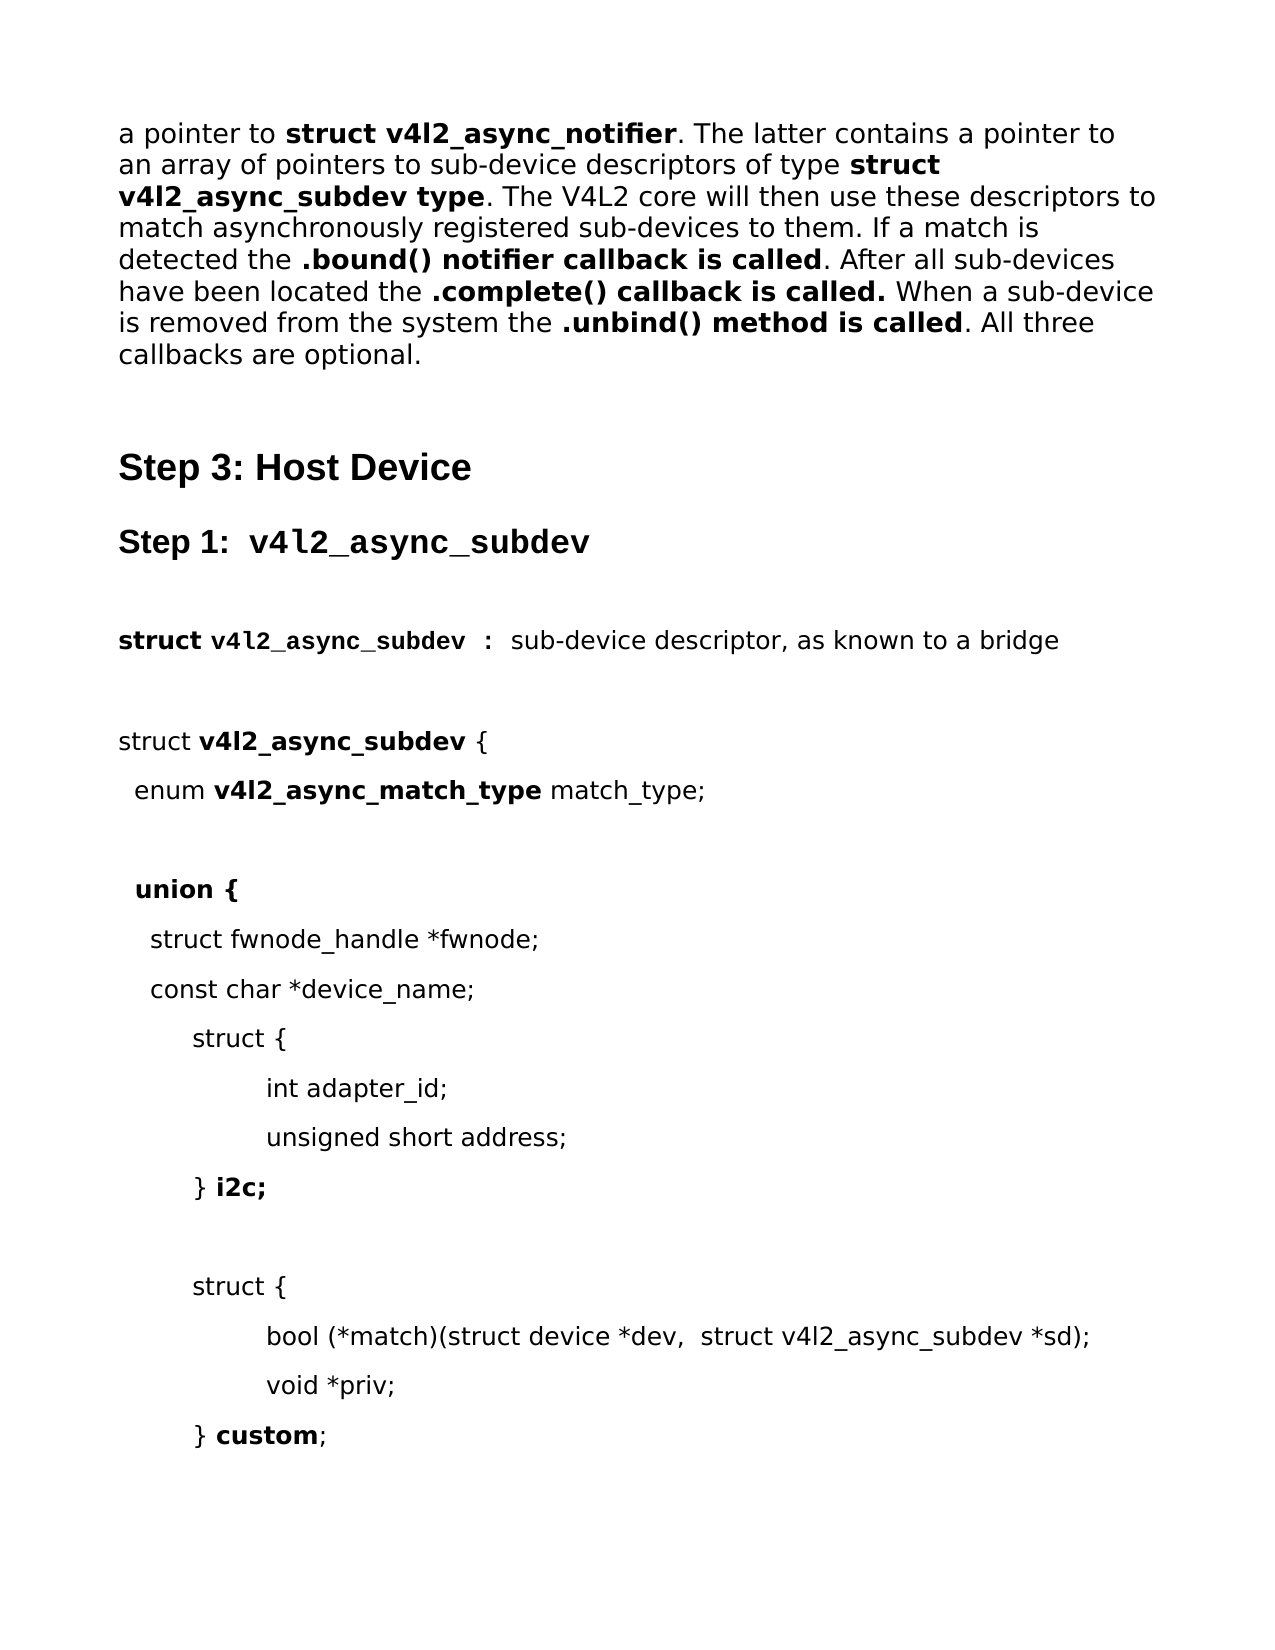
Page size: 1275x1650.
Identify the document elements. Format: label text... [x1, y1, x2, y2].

text enum v4l2_async_match_type match_type; [118, 777, 1157, 806]
text a pointer to struct v4l2_async_notifier. The latter contains a pointer to an array of pointers to sub-device descriptors of type struct v4l2_async_subdev type. The V4L2 core will then use these descriptors to match asynchronously registered sub-devices to them. If a match is detected the .bound() notifier callback is called. After all sub-devices have been located the .complete() callback is called. When a sub-device is removed from the system the .unbind() method is called. All three callbacks are optional. [118, 118, 1157, 371]
text int adapter_id; [118, 1074, 1157, 1103]
subtitle Step 3: Host Device [118, 445, 1157, 489]
text void *priv; [118, 1372, 1157, 1401]
text struct fwnode_handle *fwnode; [118, 925, 1157, 954]
text } i2c; [118, 1173, 1157, 1202]
text struct v4l2_async_subdev { [118, 727, 1157, 756]
text struct { [118, 1272, 1157, 1302]
text unsigned short address; [118, 1124, 1157, 1153]
text const char *device_name; [118, 975, 1157, 1004]
text bool (*match)(struct device *dev, struct v4l2_async_subdev *sd); [118, 1322, 1157, 1351]
subtitle Step 1: v4l2_async_subdev [118, 522, 1157, 564]
text struct { [118, 1024, 1157, 1054]
text union { [118, 876, 1157, 905]
text struct v4l2_async_subdev : sub-device descriptor, as known to a bridge [118, 626, 1157, 657]
text } custom; [118, 1421, 1157, 1450]
